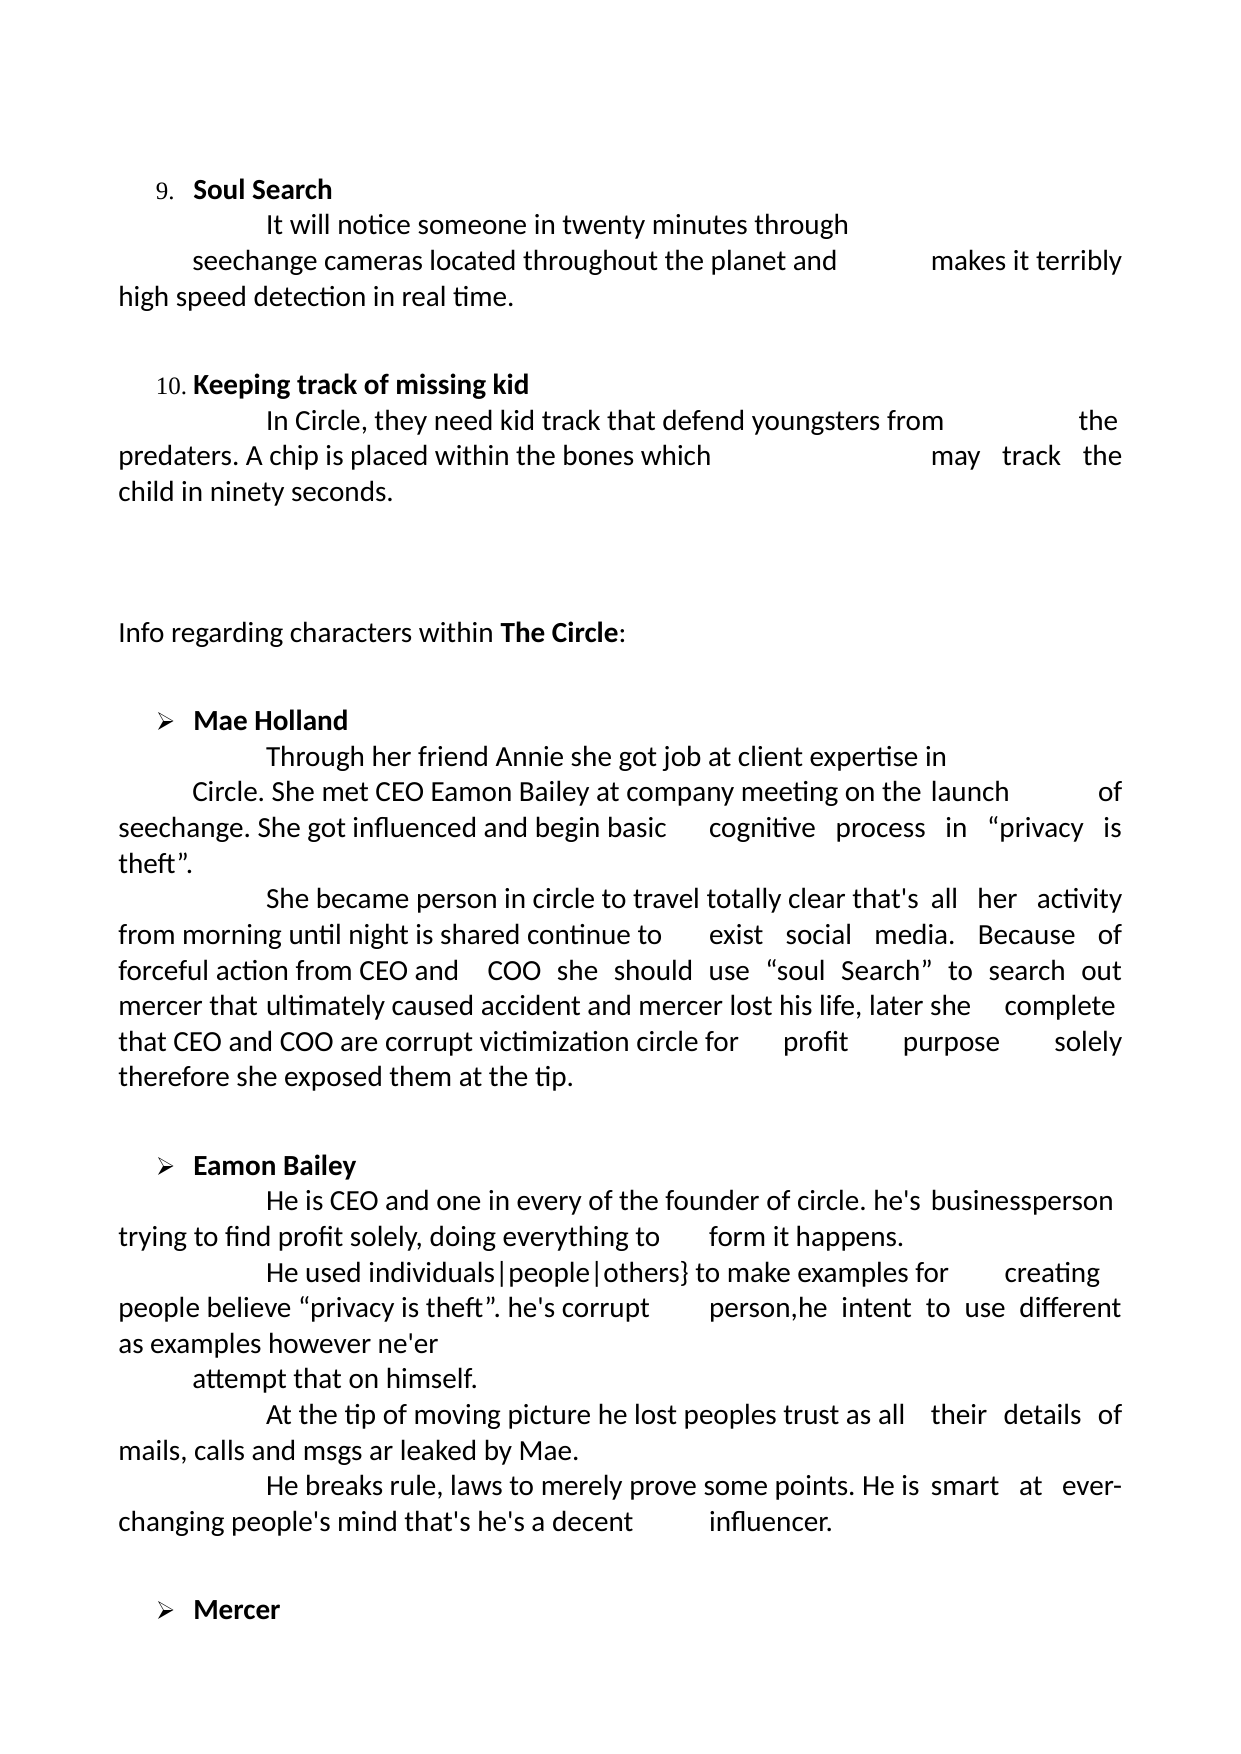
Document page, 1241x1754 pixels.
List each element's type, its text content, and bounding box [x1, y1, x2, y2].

text He breaks rule, laws to merely prove some points. He is smart at ever-changing people's mind that's he's a decent influencer. [118, 1467, 1122, 1539]
text She became person in circle to travel totally clear that's all her activity from morning until night is shared continue to exist social media. Because of forceful action from CEO and COO she should use “soul Search” to search out mercer that ultimately caused accident and mercer lost his life, later she complete that CEO and COO are corrupt victimization circle for profit purpose solely therefore she exposed them at the tip. [118, 880, 1122, 1094]
text At the tip of moving picture he lost peoples trust as all their details of mails, calls and msgs ar leaked by Mae. [118, 1396, 1122, 1467]
text He used individuals|people|others} to make examples for creating people believe “privacy is theft”. he's corrupt person,he intent to use different as examples however ne'er [118, 1254, 1122, 1361]
list Keeping track of missing kid [156, 366, 1122, 402]
list Mae Holland [156, 702, 1122, 738]
text In Circle, they need kid track that defend youngsters from the predaters. A chip is placed within the bones which may track the child in ninety seconds. [118, 402, 1122, 508]
text It will notice someone in twenty minutes through seechange cameras located throughout the planet and makes it terribly high speed detection in real time. [118, 206, 1122, 313]
text Through her friend Annie she got job at client expertise in [118, 738, 1122, 773]
text He is CEO and one in every of the founder of circle. he's businessperson trying to find profit solely, doing everything to form it happens. [118, 1182, 1122, 1254]
text Info regarding characters within The Circle: [118, 614, 1122, 649]
list Mercer [156, 1591, 1122, 1627]
text Circle. She met CEO Eamon Bailey at company meeting on the launch of seechange. She got influenced and begin basic cognitive process in “privacy is theft”. [118, 773, 1122, 880]
list Eamon Bailey [156, 1147, 1122, 1182]
list Soul Search [156, 171, 1122, 206]
text attempt that on himself. [118, 1361, 1122, 1396]
